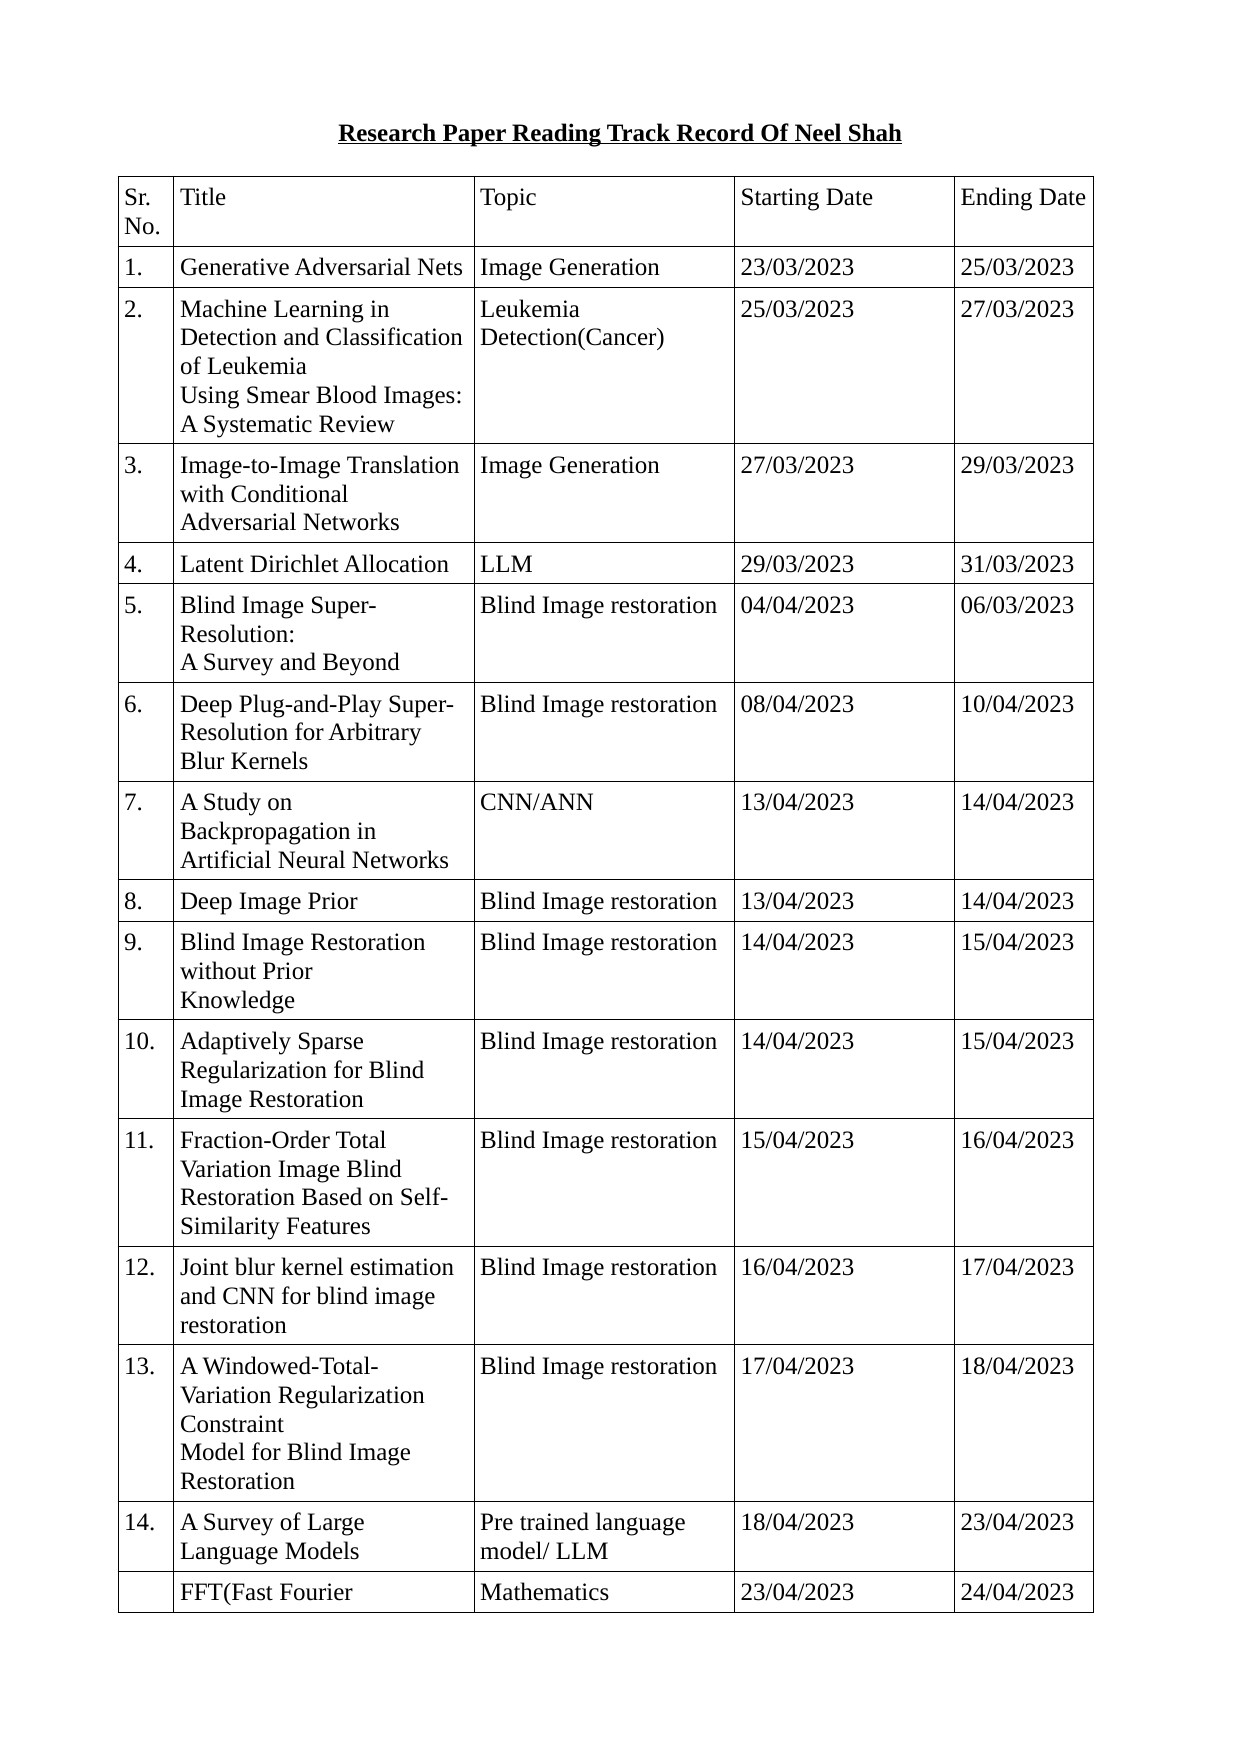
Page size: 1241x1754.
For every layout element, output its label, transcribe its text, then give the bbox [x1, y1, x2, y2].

table_cell 14/04/2023 [955, 782, 1093, 879]
table_cell 18/04/2023 [955, 1345, 1093, 1501]
table_cell CNN/ANN [475, 782, 734, 879]
table_cell Adaptively Sparse Regularization for Blind Image Restoration [174, 1020, 474, 1118]
table_cell FFT(Fast Fourier [174, 1572, 474, 1612]
table_cell Latent Dirichlet Allocation [174, 543, 474, 583]
table_header Topic [475, 177, 734, 246]
table_cell Blind Image restoration [475, 1020, 734, 1118]
table_cell Pre trained language model/ LLM [475, 1502, 734, 1571]
table_cell 18/04/2023 [735, 1502, 954, 1571]
table_cell A Windowed-Total-Variation Regularization Constraint Model for Blind Image Restoration [174, 1345, 474, 1501]
table_cell 15/04/2023 [955, 1020, 1093, 1118]
table_header Title [174, 177, 474, 246]
table_cell 12. [119, 1247, 173, 1344]
table_cell Blind Image restoration [475, 1247, 734, 1344]
table_cell 24/04/2023 [955, 1572, 1093, 1612]
table_cell 31/03/2023 [955, 543, 1093, 583]
table_cell Blind Image restoration [475, 1119, 734, 1246]
table_cell Mathematics [475, 1572, 734, 1612]
table_cell 04/04/2023 [735, 584, 954, 682]
table_cell 29/03/2023 [735, 543, 954, 583]
table_cell 4. [119, 543, 173, 583]
table_cell 1. [119, 247, 173, 287]
table_cell Image-to-Image Translation with Conditional Adversarial Networks [174, 444, 474, 542]
table_cell Blind Image restoration [475, 1345, 734, 1501]
table_cell A Survey of Large Language Models [174, 1502, 474, 1571]
table_cell 15/04/2023 [735, 1119, 954, 1246]
table_cell 3. [119, 444, 173, 542]
table_cell Generative Adversarial Nets [174, 247, 474, 287]
table_cell A Study on Backpropagation in Artificial Neural Networks [174, 782, 474, 879]
table_cell 13/04/2023 [735, 782, 954, 879]
table_cell Blind Image Restoration without Prior Knowledge [174, 922, 474, 1019]
table_cell Deep Plug-and-Play Super-Resolution for Arbitrary Blur Kernels [174, 683, 474, 781]
table_cell 27/03/2023 [955, 288, 1093, 443]
table_cell 10/04/2023 [955, 683, 1093, 781]
table_cell 25/03/2023 [955, 247, 1093, 287]
table_cell 14. [119, 1502, 173, 1571]
table_cell Leukemia Detection(Cancer) [475, 288, 734, 443]
table_cell Blind Image restoration [475, 584, 734, 682]
table_cell 27/03/2023 [735, 444, 954, 542]
table_cell 29/03/2023 [955, 444, 1093, 542]
table_cell 17/04/2023 [735, 1345, 954, 1501]
table_cell 08/04/2023 [735, 683, 954, 781]
table_cell LLM [475, 543, 734, 583]
text Research Paper Reading Track Record Of Neel Shah [118, 118, 1122, 147]
table_cell 7. [119, 782, 173, 879]
table_cell 25/03/2023 [735, 288, 954, 443]
table_cell 17/04/2023 [955, 1247, 1093, 1344]
table_cell 10. [119, 1020, 173, 1118]
table_cell 8. [119, 880, 173, 921]
table_cell Deep Image Prior [174, 880, 474, 921]
table_cell 6. [119, 683, 173, 781]
table_cell 13/04/2023 [735, 880, 954, 921]
table_cell 9. [119, 922, 173, 1019]
table_cell Image Generation [475, 247, 734, 287]
table_cell 23/04/2023 [955, 1502, 1093, 1571]
table_cell 14/04/2023 [955, 880, 1093, 921]
table_cell 2. [119, 288, 173, 443]
table_cell 23/04/2023 [735, 1572, 954, 1612]
table_cell 16/04/2023 [955, 1119, 1093, 1246]
table_cell 06/03/2023 [955, 584, 1093, 682]
table_cell 5. [119, 584, 173, 682]
table_cell 14/0­4/2023 [735, 922, 954, 1019]
table_cell 11. [119, 1119, 173, 1246]
table_cell [119, 1572, 173, 1612]
table_cell Blind Image restoration [475, 880, 734, 921]
table_header Sr. No. [119, 177, 173, 246]
table_cell 14/04/2023 [735, 1020, 954, 1118]
table_cell Image Generation [475, 444, 734, 542]
table_cell Fraction-Order Total Variation Image Blind Restoration Based on Self-Similarity Features [174, 1119, 474, 1246]
table_cell 23/03/2023 [735, 247, 954, 287]
table_header Starting Date [735, 177, 954, 246]
table_cell 15/04/2023 [955, 922, 1093, 1019]
table_cell Machine Learning in Detection and Classification of Leukemia Using Smear Blood Images: A Systematic Review [174, 288, 474, 443]
table_cell Blind Image restoration [475, 683, 734, 781]
table_cell Joint blur kernel estimation and CNN for blind image restoration [174, 1247, 474, 1344]
table_cell 16/04/2023 [735, 1247, 954, 1344]
table_cell Blind Image restoration [475, 922, 734, 1019]
table_cell 13. [119, 1345, 173, 1501]
table_cell Blind Image Super-Resolution: A Survey and Beyond [174, 584, 474, 682]
table_header Ending Date [955, 177, 1093, 246]
